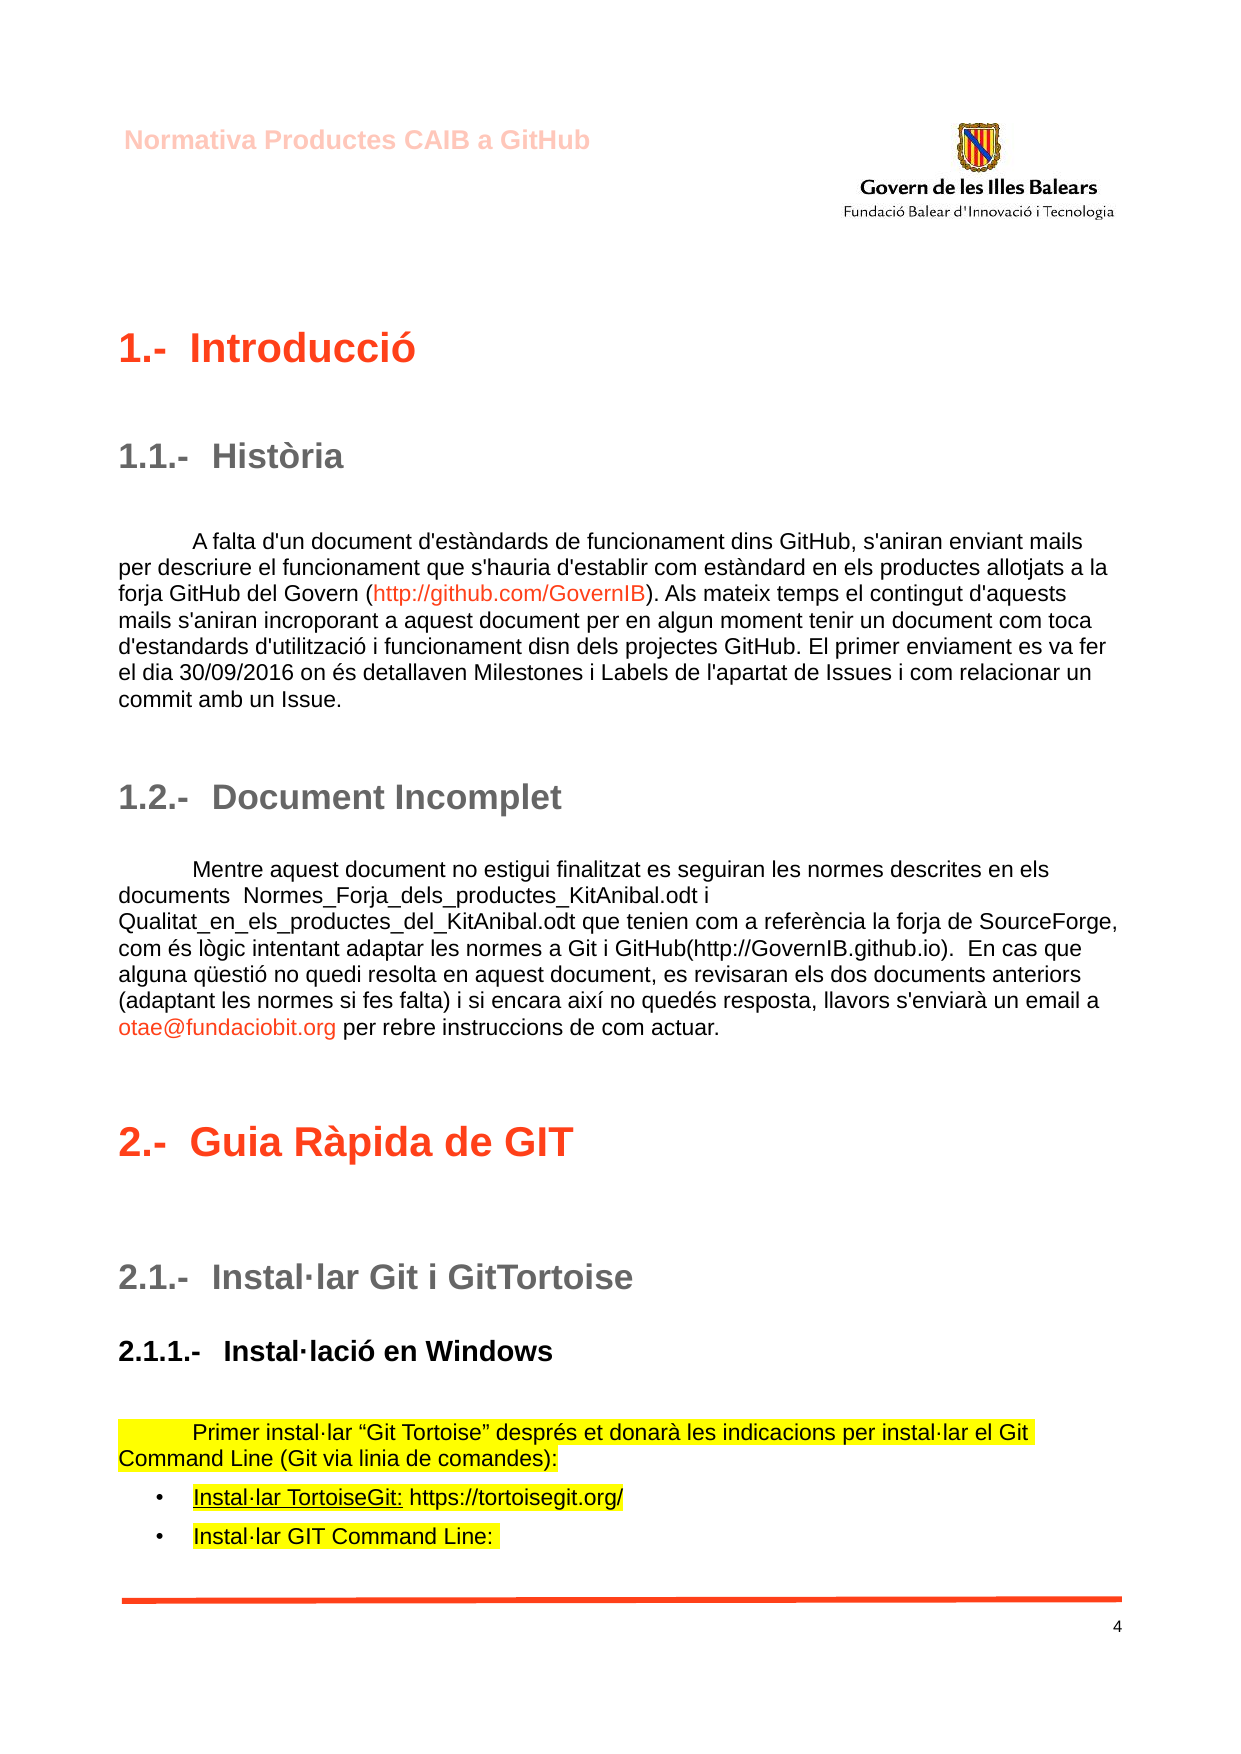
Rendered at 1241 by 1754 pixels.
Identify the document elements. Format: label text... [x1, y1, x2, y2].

subtitle Introducció [118, 324, 1122, 372]
text A falta d'un document d'estàndards de funcionament dins GitHub, s'aniran enviant mails per descriure el funcionament que s'hauria d'establir com estàndard en els productes allotjats a la forja GitHub del Govern (http://github.com/GovernIB). Als mateix temps el contingut d'aquests mails s'aniran incroporant a aquest document per en algun moment tenir un document com toca d'estandards d'utilització i funcionament disn dels projectes GitHub. El primer enviament es va fer el dia 30/09/2016 on és detallaven Milestones i Labels de l'apartat de Issues i com relacionar un commit amb un Issue. [118, 528, 1122, 712]
picture [840, 123, 1117, 220]
list Instal·lar GIT Command Line: [156, 1523, 1122, 1549]
subtitle Instal·lar Git i GitTortoise [118, 1256, 1122, 1297]
text Primer instal·lar “Git Tortoise” després et donarà les indicacions per instal·lar el Git Command Line (Git via linia de comandes): [118, 1419, 1122, 1472]
subtitle Instal·lació en Windows [118, 1334, 1122, 1368]
text Mentre aquest document no estigui finalitzat es seguiran les normes descrites en els documents Normes_Forja_dels_productes_KitAnibal.odt i Qualitat_en_els_productes_del_KitAnibal.odt que tenien com a referència la forja de SourceForge, com és lògic intentant adaptar les normes a Git i GitHub(http://GovernIB.github.io). En cas que alguna qüestió no quedi resolta en aquest document, es revisaran els dos documents anteriors (adaptant les normes si fes falta) i si encara així no quedés resposta, llavors s'enviarà un email a otae@fundaciobit.org per rebre instruccions de com actuar. [118, 856, 1122, 1040]
subtitle Història [118, 436, 1122, 476]
subtitle Document Incomplet [118, 776, 1122, 817]
list Instal·lar TortoiseGit: https://tortoisegit.org/ [156, 1484, 1122, 1511]
subtitle Guia Ràpida de GIT [118, 1118, 1122, 1166]
